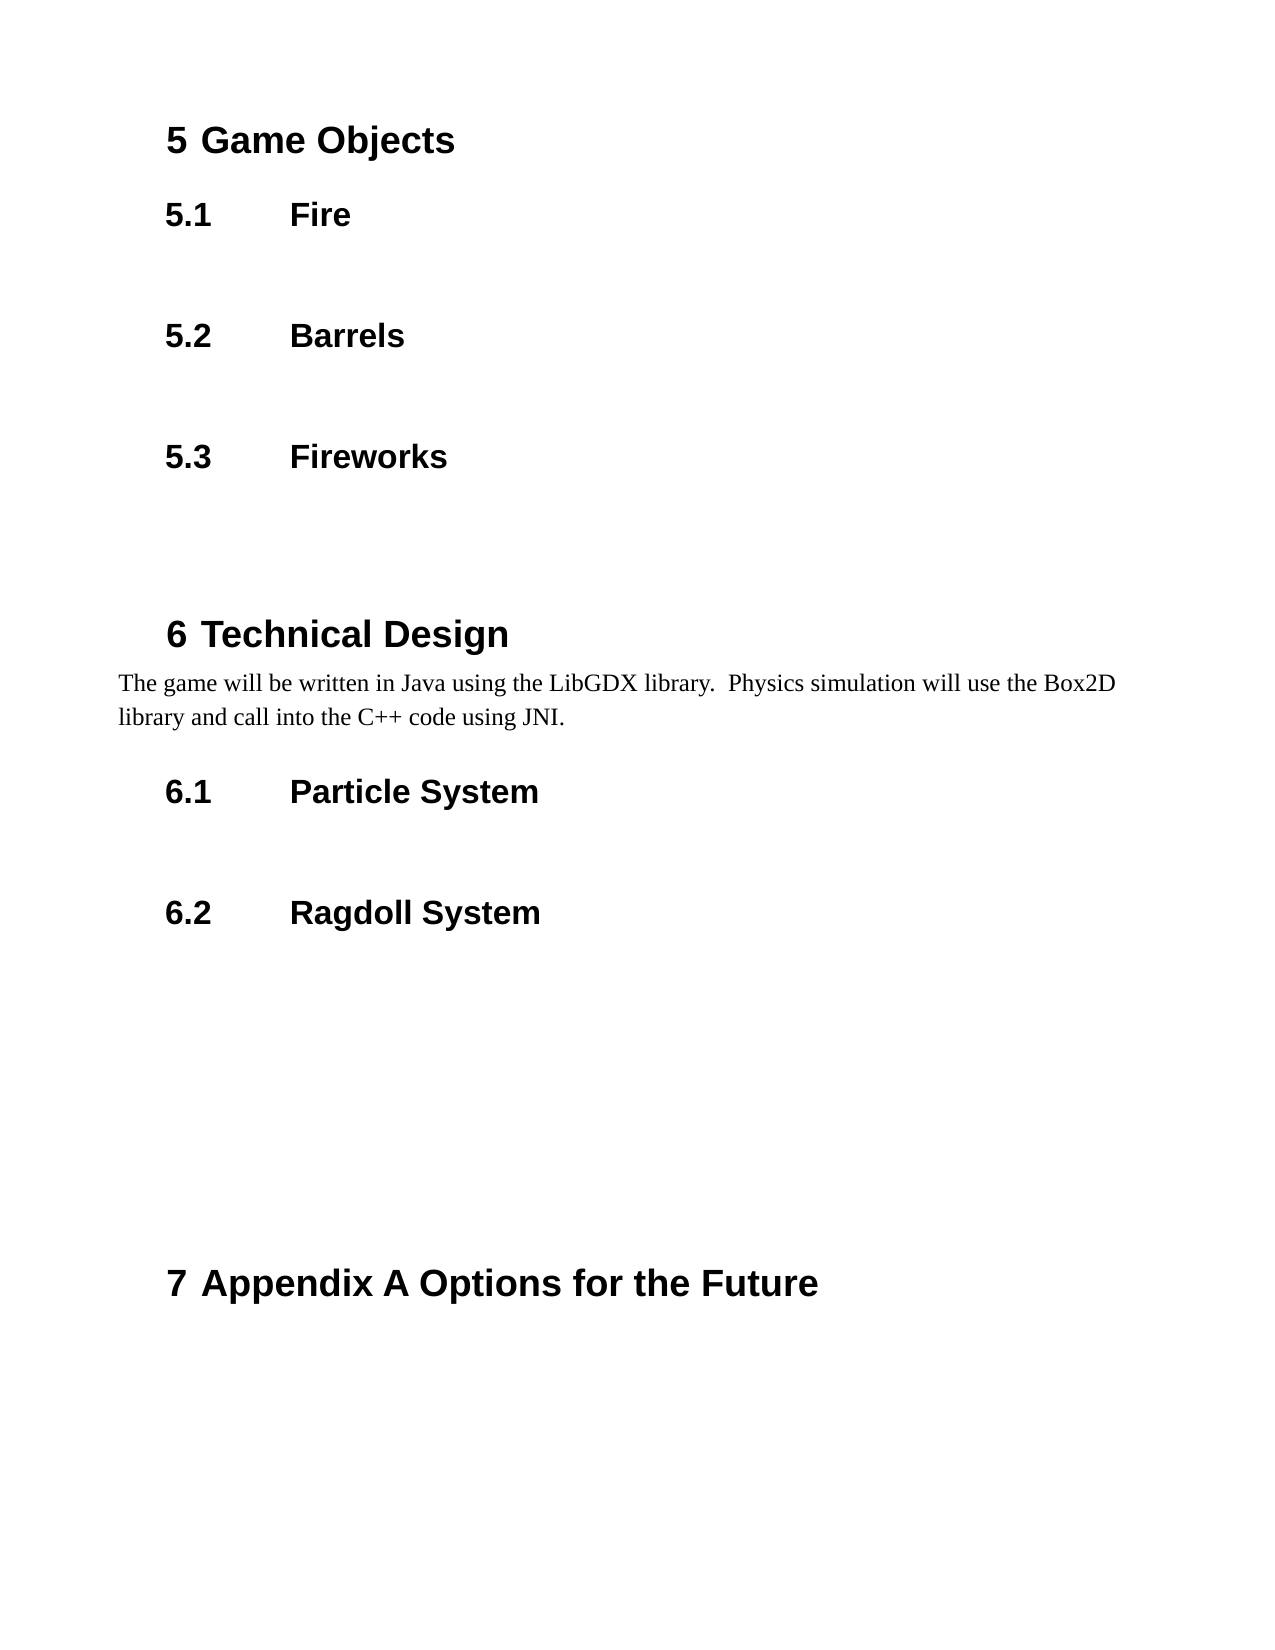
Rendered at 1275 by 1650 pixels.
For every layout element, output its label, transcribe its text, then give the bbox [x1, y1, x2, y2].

subtitle Fire [156, 195, 1157, 234]
text The game will be written in Java using the LibGDX library. Physics simulation will use the Box2D library and call into the C++ code using JNI. [118, 668, 1157, 731]
subtitle Particle System [156, 772, 1157, 811]
subtitle Game Objects [156, 118, 1157, 162]
subtitle Ragdoll System [156, 893, 1157, 932]
subtitle Barrels [156, 316, 1157, 355]
subtitle Technical Design [156, 611, 1157, 655]
subtitle Appendix A Options for the Future [156, 1260, 1157, 1304]
subtitle Fireworks [156, 437, 1157, 476]
